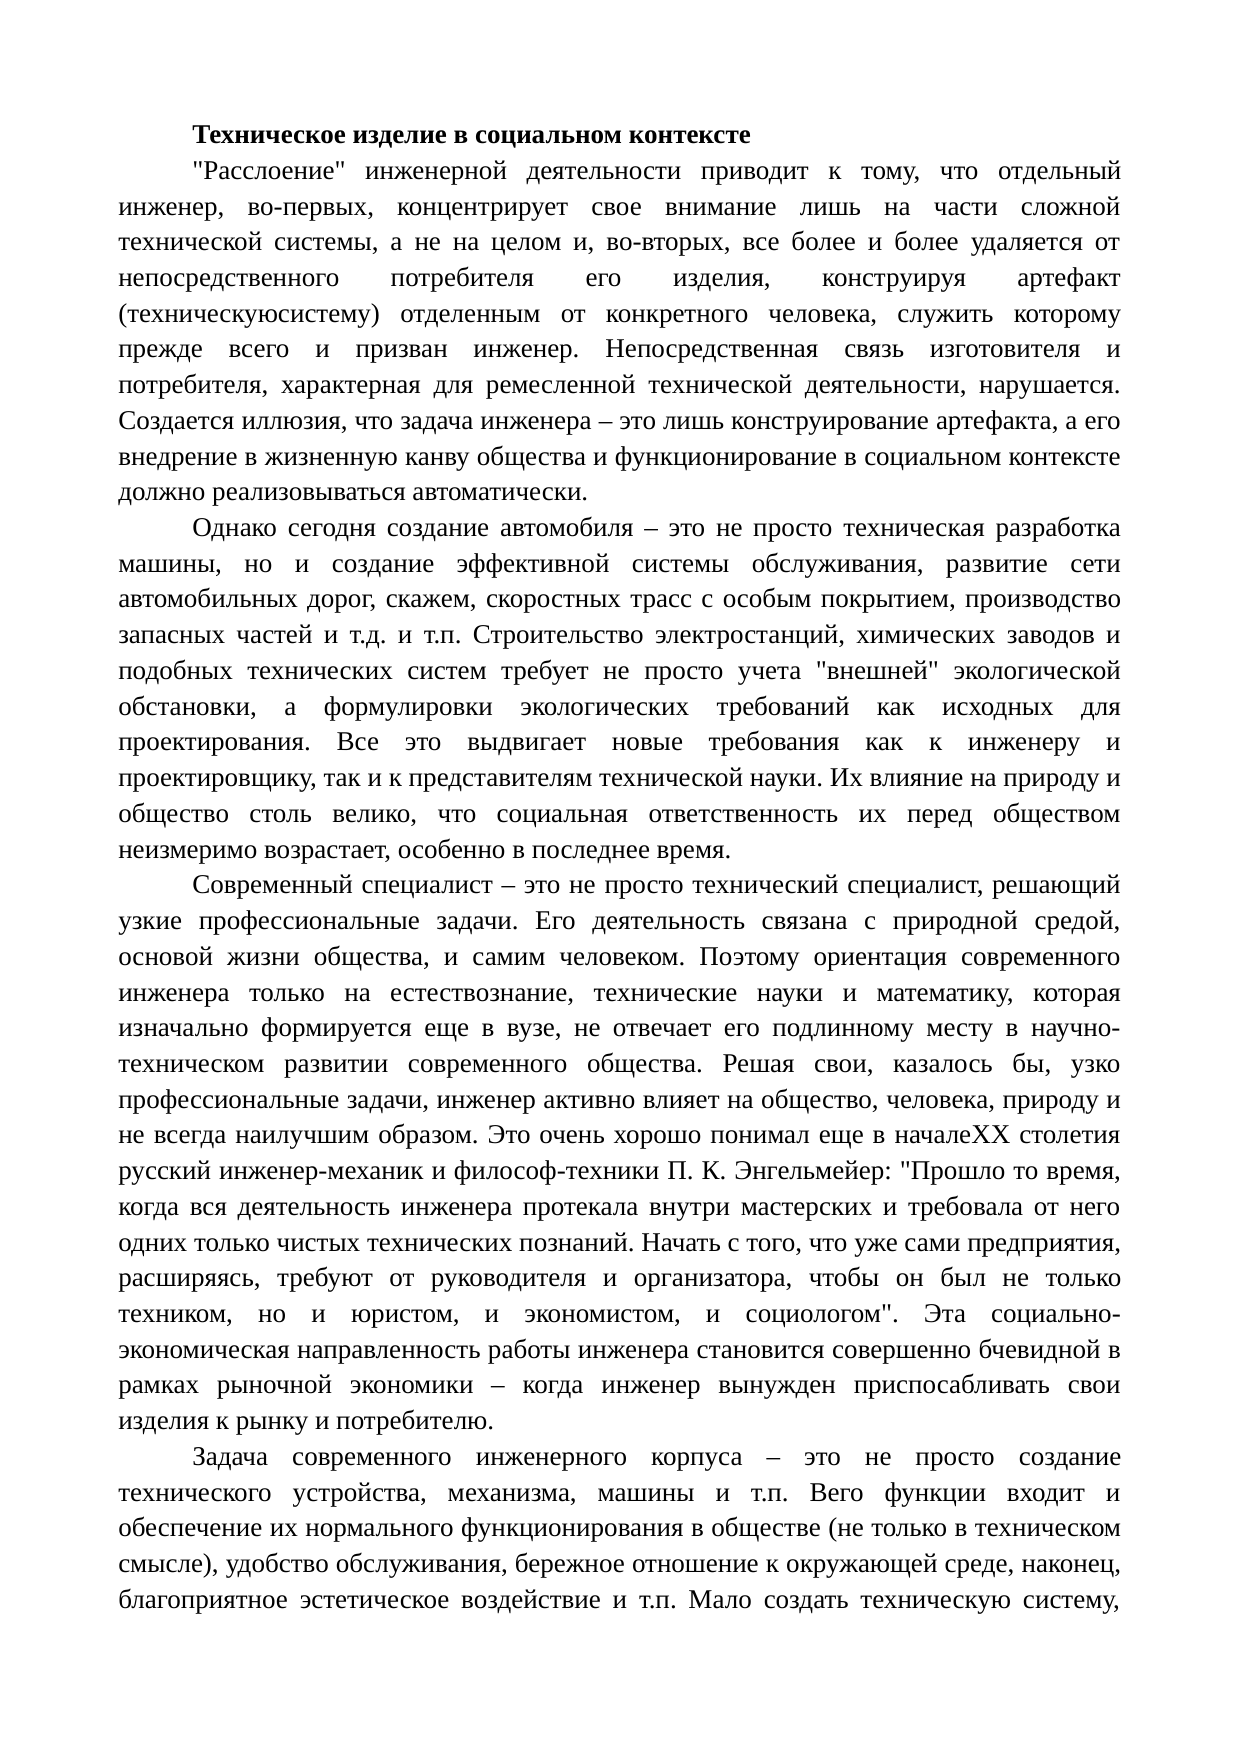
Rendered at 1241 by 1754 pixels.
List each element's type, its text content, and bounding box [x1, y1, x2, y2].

text Однако сегодня создание автомобиля – это не просто техническая разработка машины, но и создание эффективной системы обслуживания, развитие сети автомобильных дорог, скажем, скоростных трасс с особым покрытием, производство запасных частей и т.д. и т.п. Строительство электростанций, химических заводов и подобных технических систем требует не просто учета "внешней" экологической обстановки, а формулировки экологических требований как исходных для проектирования. Все это выдвигает новые требования как к инженеру и проектировщику, так и к представителям технической науки. Их влияние на природу и общество столь велико, что социальная ответственность их перед обществом неизмеримо возрастает, особенно в последнее время. [118, 511, 1122, 864]
text Техническое изделие в социальном контексте [118, 118, 1122, 149]
text Современный специалист – это не просто технический специалист, решающий узкие профессиональные задачи. Его деятельность связана с природной средой, основой жизни общества, и самим человеком. Поэтому ориентация современного инженера только на естествознание, технические науки и математику, которая изначально формируется еще в вузе, не отвечает его подлинному месту в научно-техническом развитии современного общества. Решая свои, казалось бы, узко профессиональные задачи, инженер активно влияет на общество, человека, природу и не всегда наилучшим образом. Это очень хорошо понимал еще в началеХХ столетия русский инженер-механик и философ-техники П. К. Энгельмейер: "Прошло то время, когда вся деятельность инженера протекала внутри мастерских и требовала от него одних только чистых технических познаний. Начать с того, что уже сами предприятия, расширяясь, требуют от руководителя и организатора, чтобы он был не только техником, но и юристом, и экономистом, и социологом". Эта социально-экономическая направленность работы инженера становится совершенно бчевидной в рамках рыночной экономики – когда инженер вынужден приспосабливать свои изделия к рынку и потребителю. [118, 868, 1122, 1436]
text "Расслоение" инженерной деятельности приводит к тому, что отдельный инженер, во-первых, концентрирует свое внимание лишь на части сложной технической системы, а не на целом и, во-вторых, все более и более удаляется от непосредственного потребителя его изделия, конструируя артефакт (техническуюсистему) отделенным от конкретного человека, служить которому прежде всего и призван инженер. Непосредственная связь изготовителя и потребителя, характерная для ремесленной технической деятельности, нарушается. Создается иллюзия, что задача инженера – это лишь конструирование артефакта, а его внедрение в жизненную канву общества и функционирование в социальном контексте должно реализовываться автоматически. [118, 154, 1122, 507]
text Задача современного инженерного корпуса – это не просто создание технического устройства, механизма, машины и т.п. Вего функции входит и обеспечение их нормального функционирования в обществе (не только в техническом смысле), удобство обслуживания, бережное отношение к окружающей среде, наконец, благоприятное эстетическое воздействие и т.п. Мало создать техническую систему, [118, 1440, 1122, 1614]
